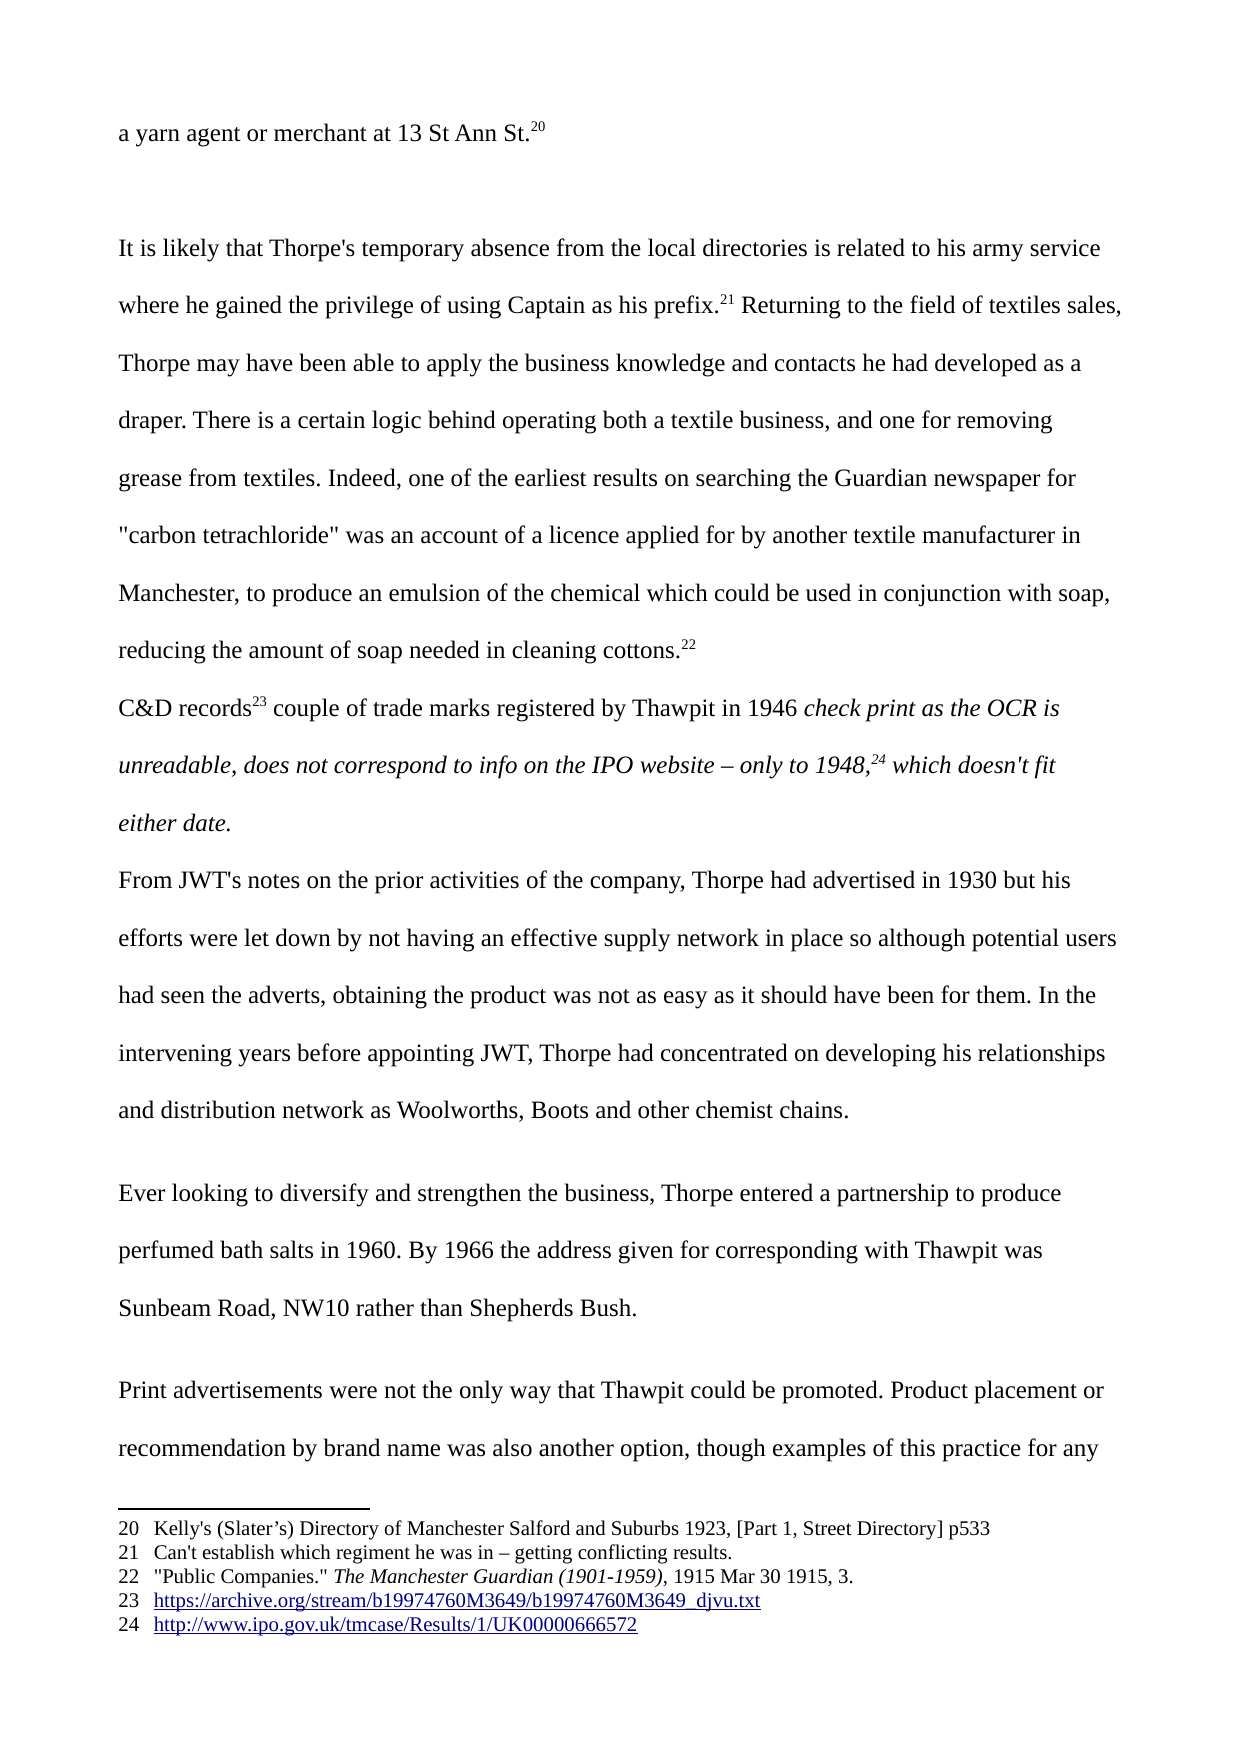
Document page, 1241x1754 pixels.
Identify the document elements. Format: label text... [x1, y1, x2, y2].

text Can't establish which regiment he was in – getting conflicting results. [118, 1539, 1122, 1564]
text C&D records couple of trade marks registered by Thawpit in 1946 check print as the OCR is unreadable, does not correspond to info on the IPO website – only to 1948, which doesn't fit either date. [118, 693, 1122, 837]
text From JWT's notes on the prior activities of the company, Thorpe had advertised in 1930 but his efforts were let down by not having an effective supply network in place so although potential users had seen the adverts, obtaining the product was not as easy as it should have been for them. In the intervening years before appointing JWT, Thorpe had concentrated on developing his relationships and distribution network as Woolworths, Boots and other chemist chains. [118, 866, 1122, 1124]
text Print advertisements were not the only way that Thawpit could be promoted. Product placement or recommendation by brand name was also another option, though examples of this practice for any [118, 1376, 1122, 1462]
text It is likely that Thorpe's temporary absence from the local directories is related to his army service where he gained the privilege of using Captain as his prefix. Returning to the field of textiles sales, Thorpe may have been able to apply the business knowledge and contacts he had developed as a draper. There is a certain logic behind operating both a textile business, and one for removing grease from textiles. Indeed, one of the earliest results on searching the Guardian newspaper for "carbon tetrachloride" was an account of a licence applied for by another textile manufacturer in Manchester, to produce an emulsion of the chemical which could be used in conjunction with soap, reducing the amount of soap needed in cleaning cottons. [118, 233, 1122, 664]
text "Public Companies." The Manchester Guardian (1901-1959), 1915 Mar 30 1915, 3. [118, 1564, 1122, 1588]
text Ever looking to diversify and strengthen the business, Thorpe entered a partnership to produce perfumed bath salts in 1960. By 1966 the address given for corresponding with Thawpit was Sunbeam Road, NW10 rather than Shepherds Bush. [118, 1178, 1122, 1322]
text https://archive.org/stream/b19974760M3649/b19974760M3649_djvu.txt [118, 1588, 1122, 1612]
text a yarn agent or merchant at 13 St Ann St. [118, 118, 1122, 147]
text http://www.ipo.gov.uk/tmcase/Results/1/UK00000666572 [118, 1612, 1122, 1636]
text Kelly's (Slater’s) Directory of Manchester Salford and Suburbs 1923, [Part 1, Street Directory] p533 [118, 1516, 1122, 1539]
